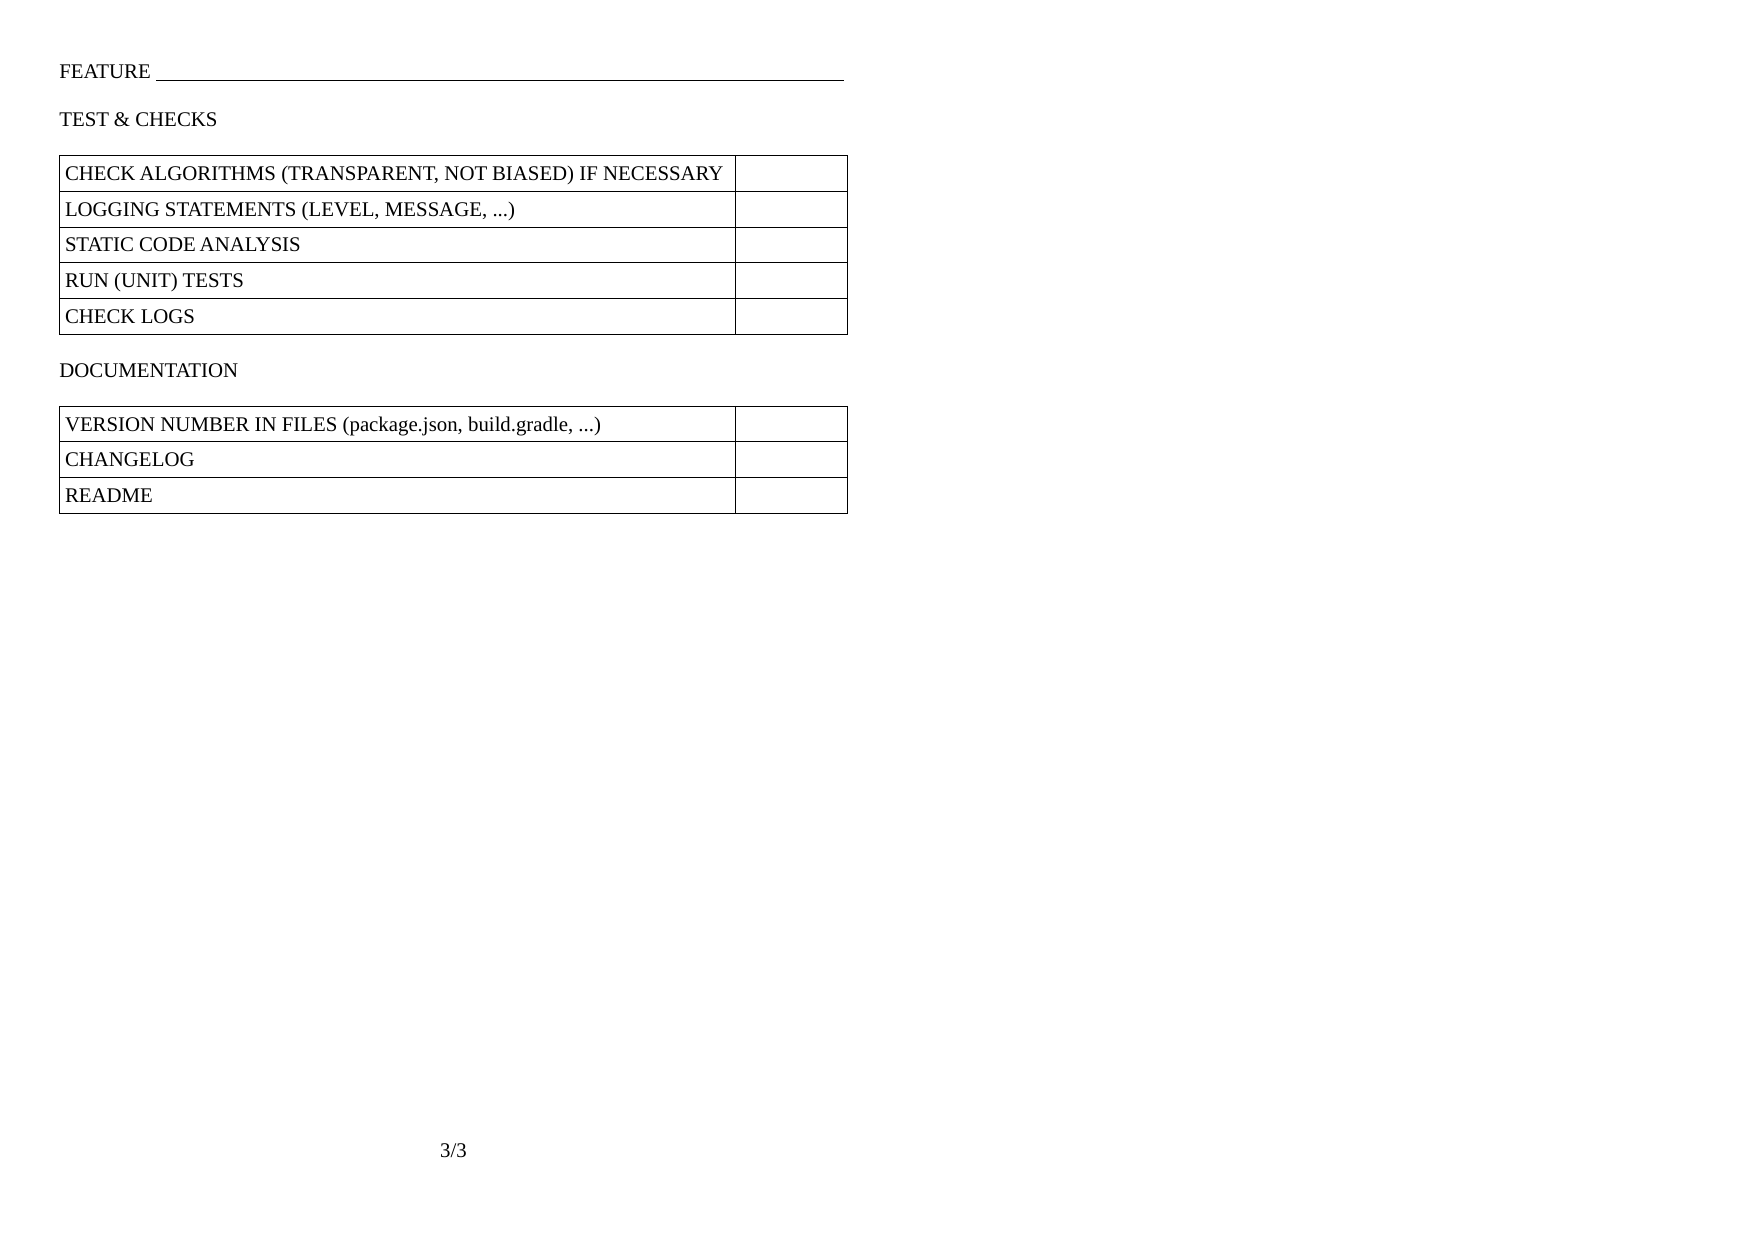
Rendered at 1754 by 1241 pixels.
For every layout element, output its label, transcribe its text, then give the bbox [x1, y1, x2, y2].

table_cell RUN (UNIT) TESTS [60, 263, 735, 298]
table_header [736, 407, 847, 441]
table_header CHECK ALGORITHMS (TRANSPARENT, NOT BIASED) IF NECESSARY [60, 156, 735, 191]
table_cell [736, 228, 847, 262]
table_cell CHECK LOGS [60, 299, 735, 333]
table_cell CHANGELOG [60, 442, 735, 477]
table_cell [736, 478, 847, 513]
table_cell README [60, 478, 735, 513]
text 3/3 [59, 1138, 847, 1162]
table_header [736, 156, 847, 191]
table_cell STATIC CODE ANALYSIS [60, 228, 735, 262]
table_cell LOGGING STATEMENTS (LEVEL, MESSAGE, ...) [60, 192, 735, 227]
text FEATURE [59, 59, 847, 83]
table_cell [736, 192, 847, 227]
text TEST & CHECKS [59, 107, 847, 131]
table_cell [736, 299, 847, 333]
table_cell [736, 442, 847, 477]
text DOCUMENTATION [59, 358, 847, 382]
table_header VERSION NUMBER IN FILES (package.json, build.gradle, ...) [60, 407, 735, 441]
table_cell [736, 263, 847, 298]
